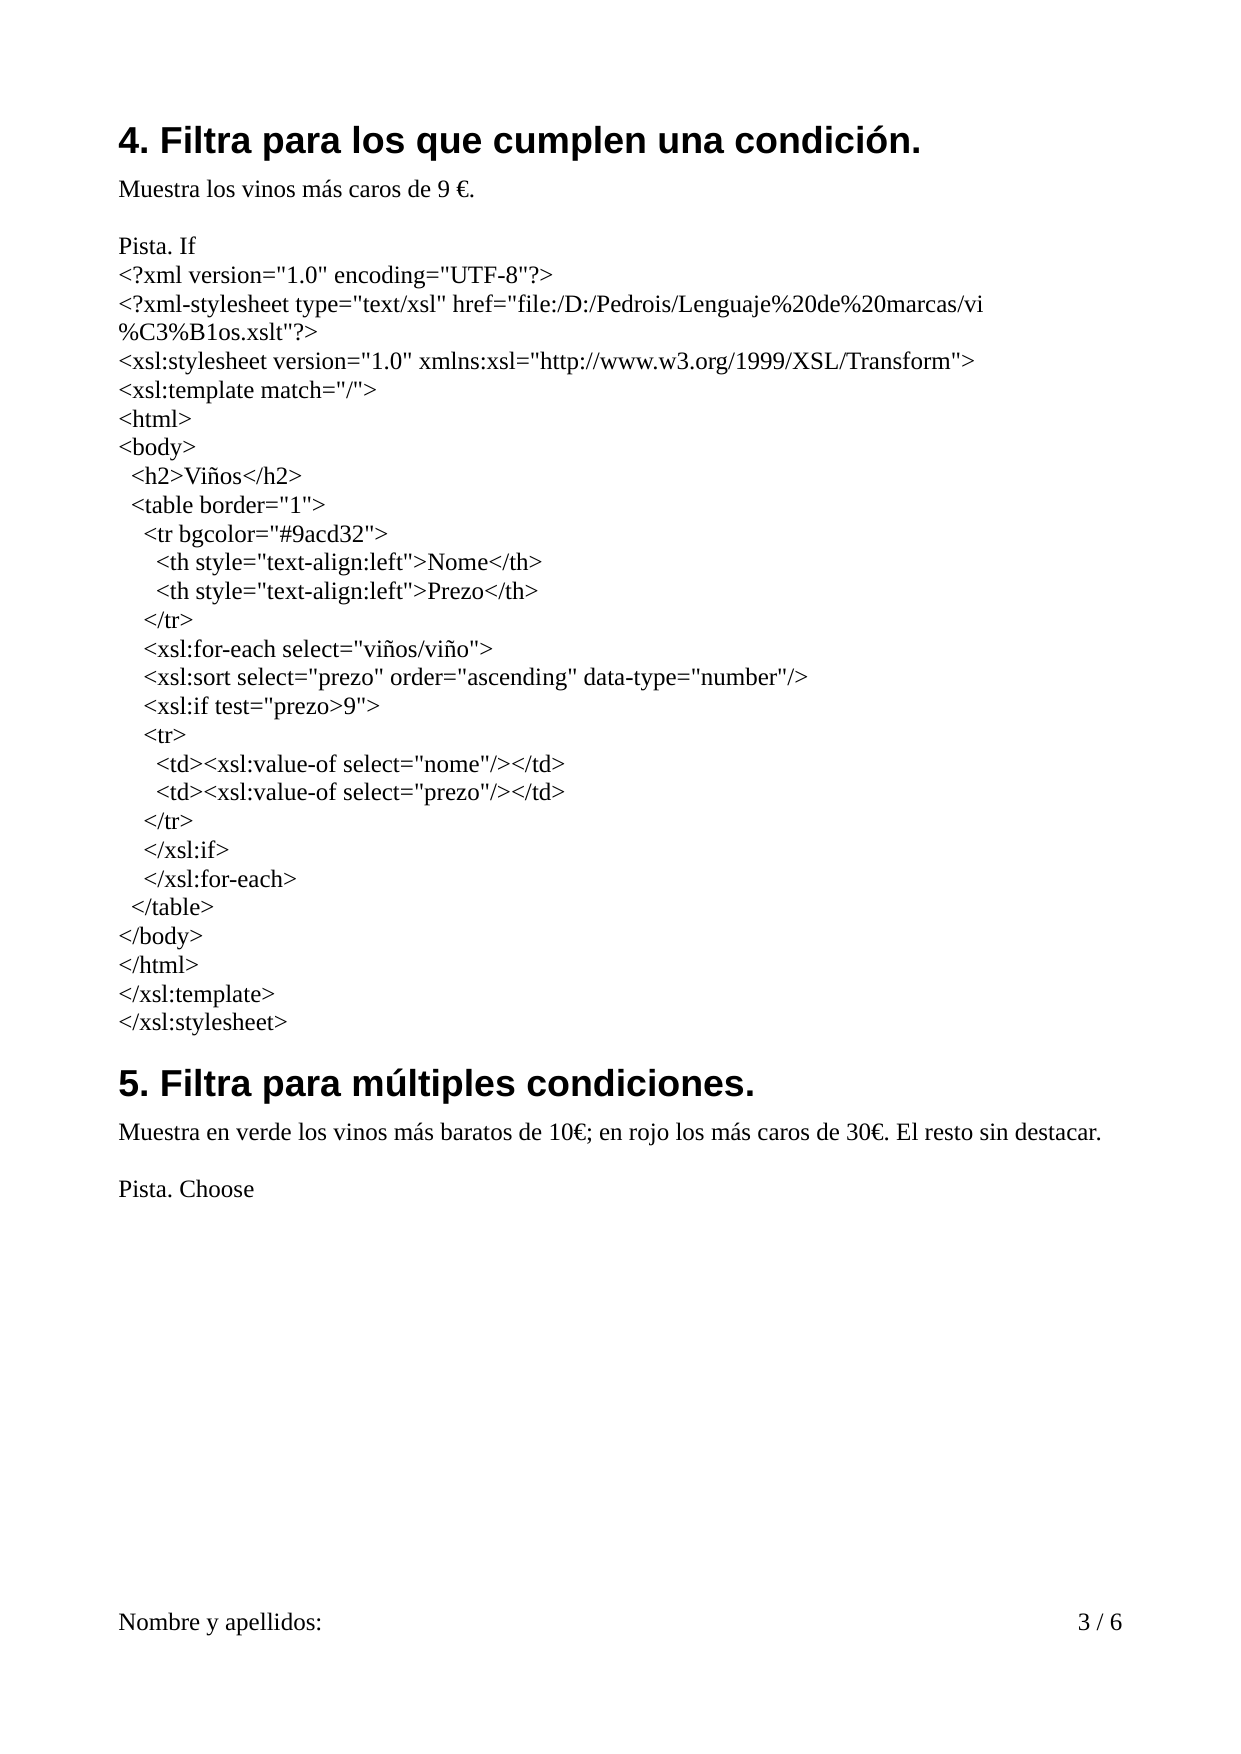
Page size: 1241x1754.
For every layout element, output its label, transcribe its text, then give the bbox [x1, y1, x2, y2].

text </xsl:for-each> [118, 864, 1122, 892]
text <xsl:if test="prezo>9"> [118, 691, 1122, 720]
text <xsl:template match="/"> [118, 375, 1122, 404]
text <?xml-stylesheet type="text/xsl" href="file:/D:/Pedrois/Lenguaje%20de%20marcas/vi%C3%B1os.xslt"?> [118, 289, 1122, 346]
text </tr> [118, 605, 1122, 634]
text <table border="1"> [118, 490, 1122, 519]
text <xsl:sort select="prezo" order="ascending" data-type="number"/> [118, 662, 1122, 691]
subtitle 4. Filtra para los que cumplen una condición. [118, 118, 1122, 161]
text Muestra en verde los vinos más baratos de 10€; en rojo los más caros de 30€. El resto sin destacar. [118, 1117, 1122, 1146]
text <tr> [118, 720, 1122, 749]
subtitle 5. Filtra para múltiples condiciones. [118, 1061, 1122, 1104]
text <xsl:for-each select="viños/viño"> [118, 634, 1122, 662]
text <th style="text-align:left">Nome</th> [118, 547, 1122, 576]
text Muestra los vinos más caros de 9 €. [118, 174, 1122, 202]
text </xsl:stylesheet> [118, 1007, 1122, 1036]
text <tr bgcolor="#9acd32"> [118, 519, 1122, 547]
text </table> [118, 892, 1122, 921]
text Pista. Choose [118, 1174, 1122, 1203]
text </html> [118, 950, 1122, 979]
text Pista. If [118, 231, 1122, 260]
text <?xml version="1.0" encoding="UTF-8"?> [118, 260, 1122, 289]
text <body> [118, 432, 1122, 461]
text <td><xsl:value-of select="nome"/></td> [118, 749, 1122, 777]
text <th style="text-align:left">Prezo</th> [118, 576, 1122, 605]
text </tr> [118, 806, 1122, 835]
text <xsl:stylesheet version="1.0" xmlns:xsl="http://www.w3.org/1999/XSL/Transform"> [118, 346, 1122, 375]
text <html> [118, 404, 1122, 432]
text <td><xsl:value-of select="prezo"/></td> [118, 777, 1122, 806]
text </xsl:template> [118, 979, 1122, 1007]
text <h2>Viños</h2> [118, 461, 1122, 490]
text </xsl:if> [118, 835, 1122, 864]
text </body> [118, 921, 1122, 950]
